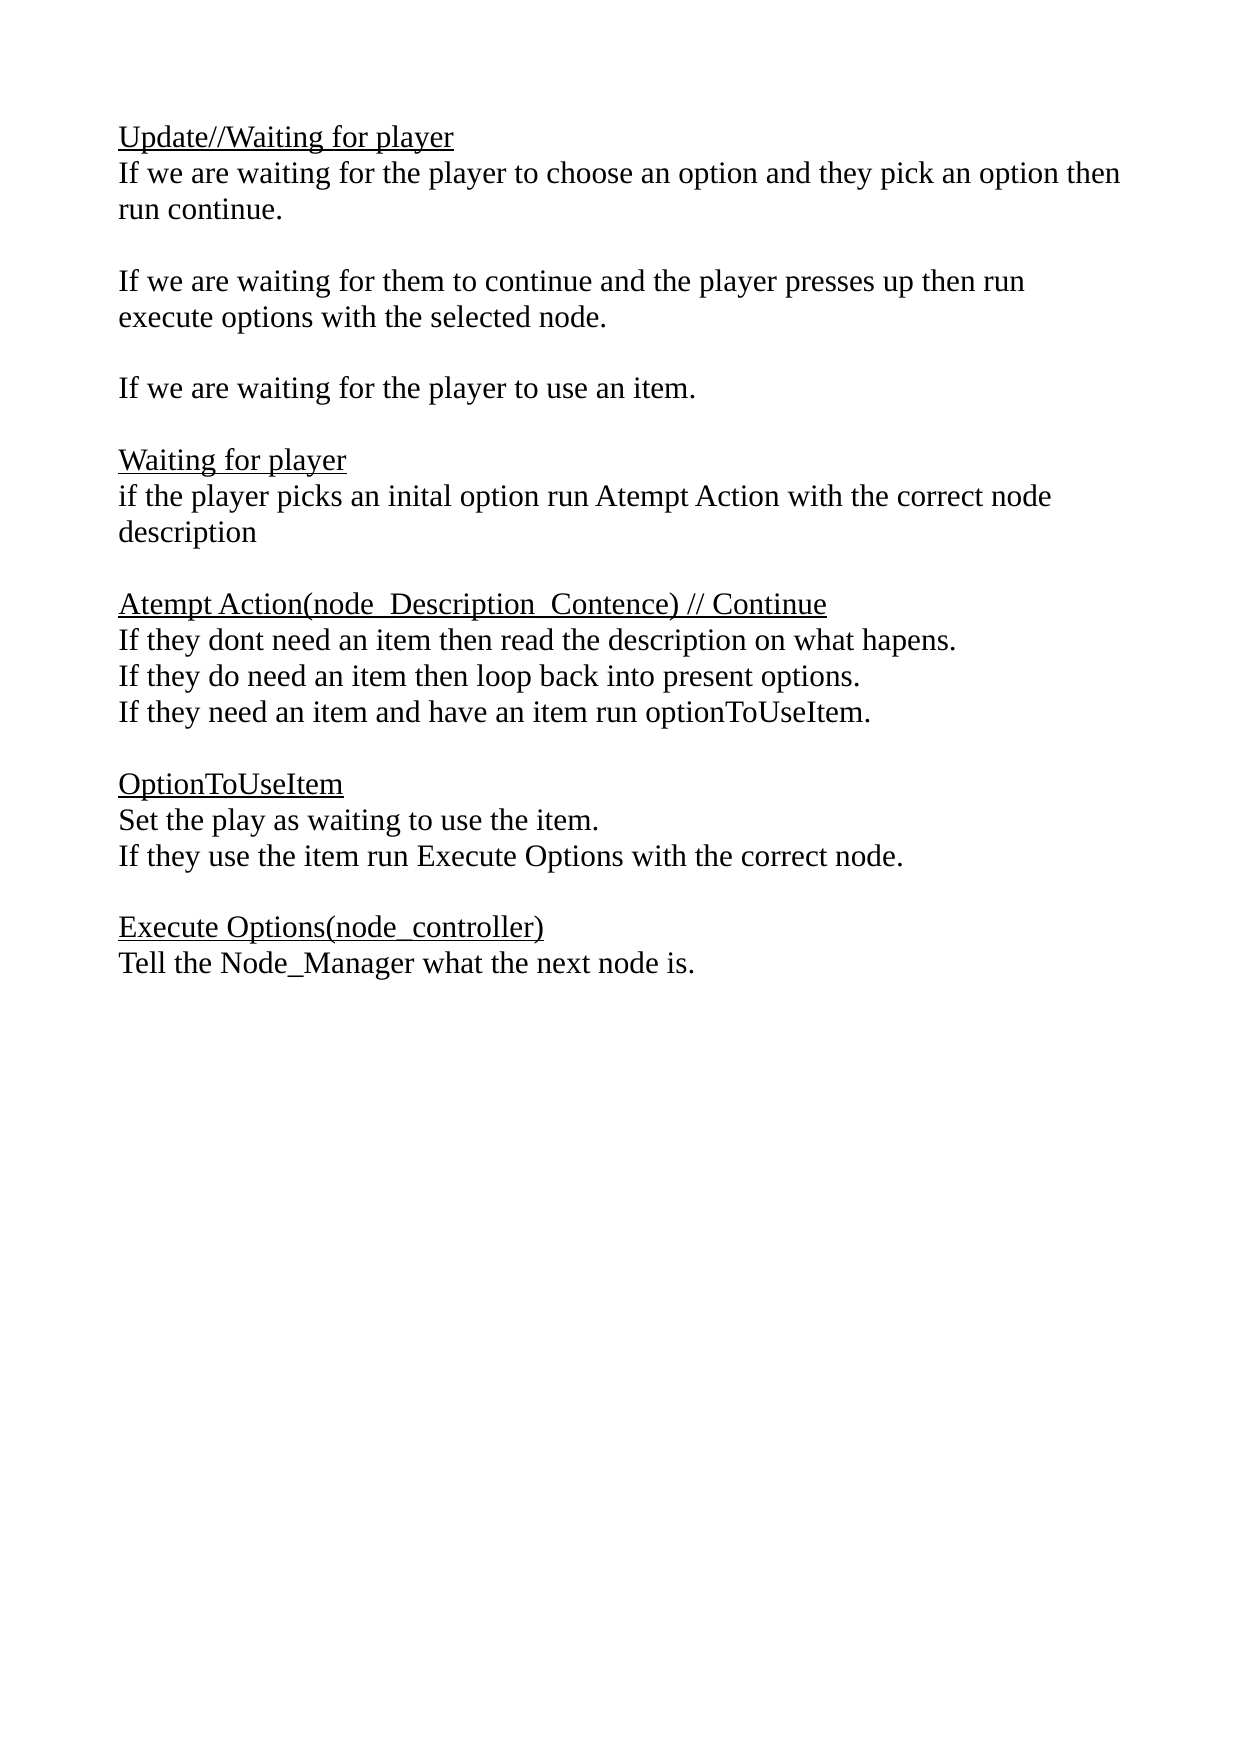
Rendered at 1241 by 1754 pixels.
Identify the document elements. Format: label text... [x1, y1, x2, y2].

text If we are waiting for the player to use an item. [118, 370, 1122, 406]
text OptionToUseItem [118, 765, 1122, 801]
text Atempt Action(node_Description_Contence) // Continue [118, 585, 1122, 621]
text If they need an item and have an item run optionToUseItem. [118, 693, 1122, 729]
text Execute Options(node_controller) [118, 909, 1122, 945]
text If we are waiting for them to continue and the player presses up then run execute options with the selected node. [118, 262, 1122, 334]
text If we are waiting for the player to choose an option and they pick an option then [118, 154, 1122, 190]
text if the player picks an inital option run Atempt Action with the correct node description [118, 477, 1122, 549]
text If they use the item run Execute Options with the correct node. [118, 837, 1122, 873]
text run continue. [118, 190, 1122, 226]
text Set the play as waiting to use the item. [118, 801, 1122, 837]
text Tell the Node_Manager what the next node is. [118, 945, 1122, 981]
text If they do need an item then loop back into present options. [118, 657, 1122, 693]
text Waiting for player [118, 442, 1122, 477]
text Update//Waiting for player [118, 118, 1122, 154]
text If they dont need an item then read the description on what hapens. [118, 621, 1122, 657]
